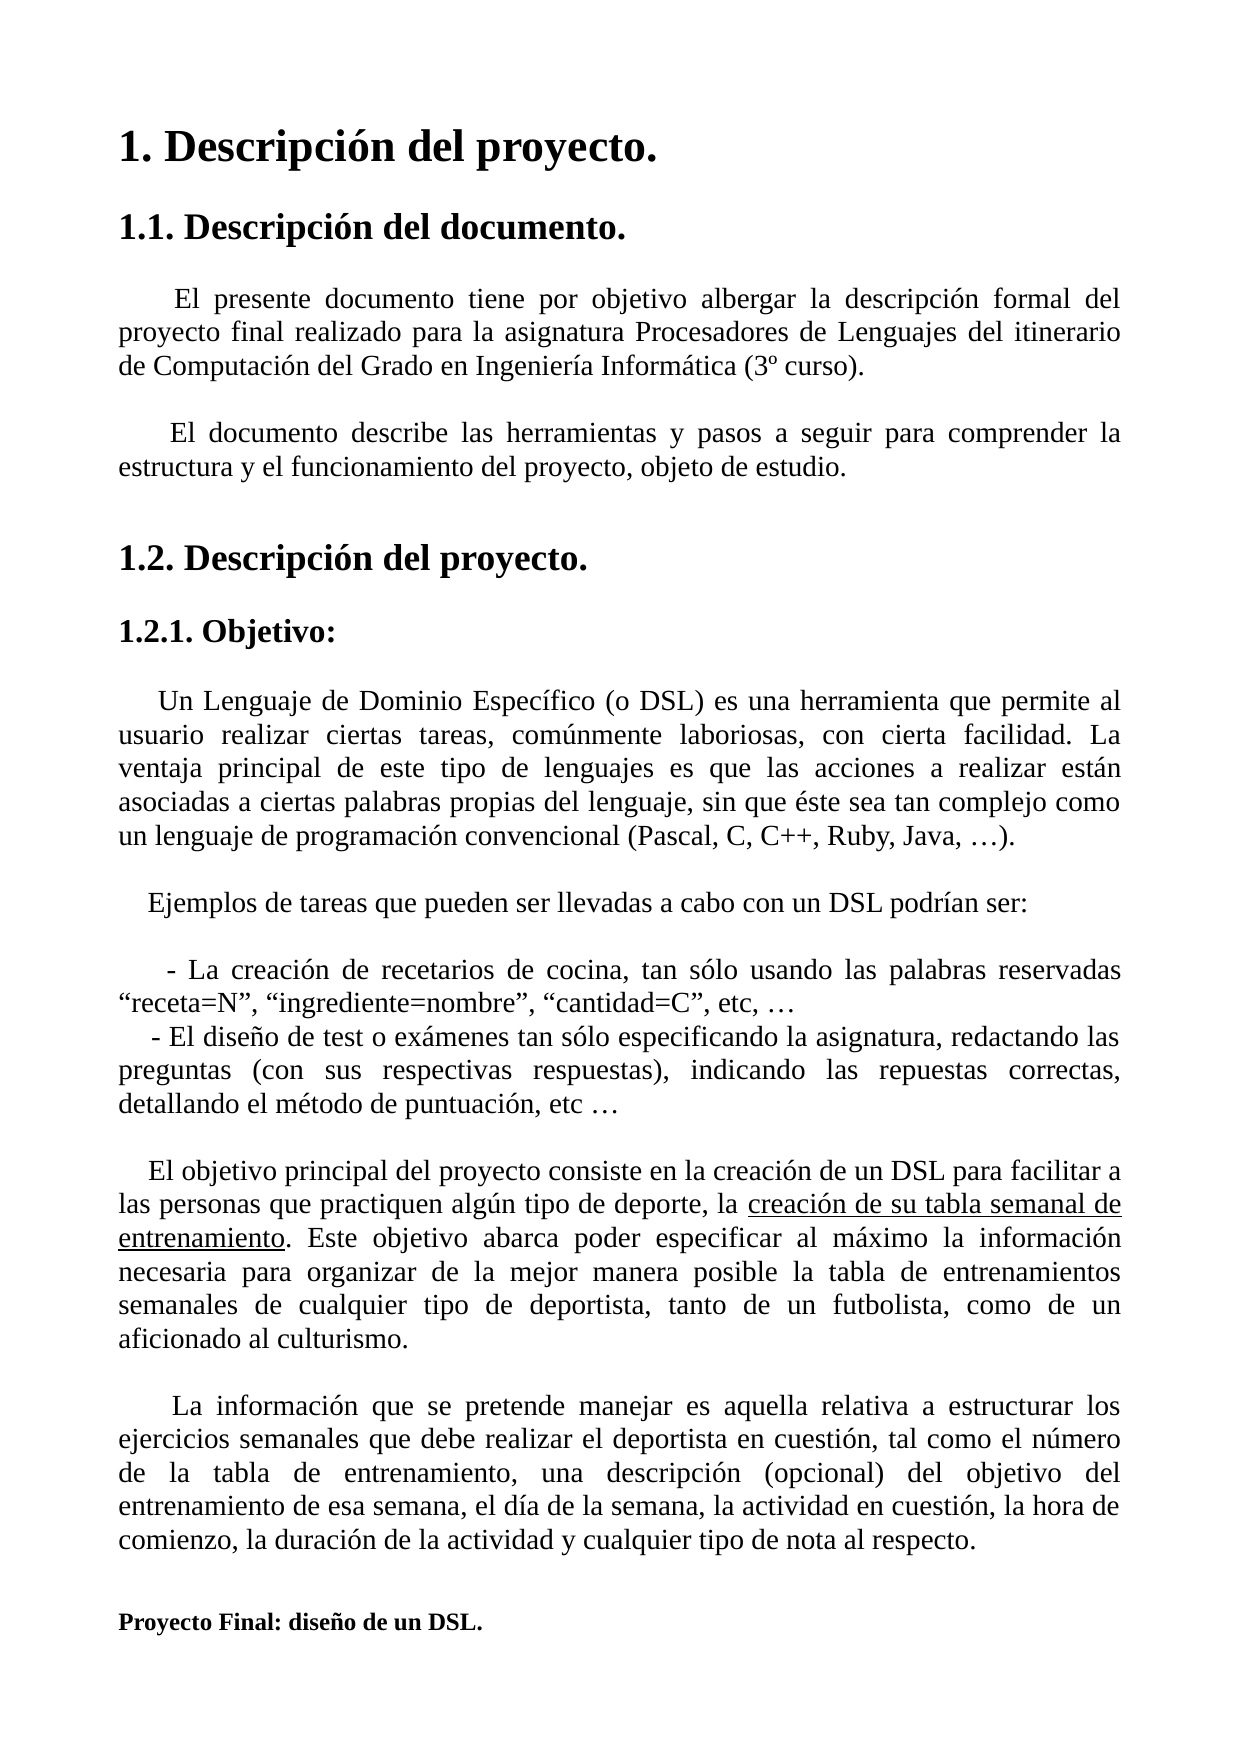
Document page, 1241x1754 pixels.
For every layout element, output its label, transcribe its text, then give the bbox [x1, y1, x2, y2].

text El documento describe las herramientas y pasos a seguir para comprender la estructura y el funcionamiento del proyecto, objeto de estudio. [118, 415, 1122, 482]
text La información que se pretende manejar es aquella relativa a estructurar los ejercicios semanales que debe realizar el deportista en cuestión, tal como el número de la tabla de entrenamiento, una descripción (opcional) del objetivo del entrenamiento de esa semana, el día de la semana, la actividad en cuestión, la hora de comienzo, la duración de la actividad y cualquier tipo de nota al respecto. [118, 1388, 1122, 1556]
text - El diseño de test o exámenes tan sólo especificando la asignatura, redactando las preguntas (con sus respectivas respuestas), indicando las repuestas correctas, detallando el método de puntuación, etc … [118, 1019, 1122, 1119]
text - La creación de recetarios de cocina, tan sólo usando las palabras reservadas “receta=N”, “ingrediente=nombre”, “cantidad=C”, etc, … [118, 952, 1122, 1019]
text 1.2.1. Objetivo: [118, 612, 1122, 650]
text 1. Descripción del proyecto. [118, 118, 1122, 171]
text El presente documento tiene por objetivo albergar la descripción formal del proyecto final realizado para la asignatura Procesadores de Lenguajes del itinerario de Computación del Grado en Ingeniería Informática (3º curso). [118, 281, 1122, 382]
text 1.2. Descripción del proyecto. [118, 535, 1122, 578]
text Ejemplos de tareas que pueden ser llevadas a cabo con un DSL podrían ser: [118, 885, 1122, 918]
text 1.1. Descripción del documento. [118, 204, 1122, 247]
text El objetivo principal del proyecto consiste en la creación de un DSL para facilitar a las personas que practiquen algún tipo de deporte, la creación de su tabla semanal de entrenamiento. Este objetivo abarca poder especificar al máximo la información necesaria para organizar de la mejor manera posible la tabla de entrenamientos semanales de cualquier tipo de deportista, tanto de un futbolista, como de un aficionado al culturismo. [118, 1153, 1122, 1354]
text Un Lenguaje de Dominio Específico (o DSL) es una herramienta que permite al usuario realizar ciertas tareas, comúnmente laboriosas, con cierta facilidad. La ventaja principal de este tipo de lenguajes es que las acciones a realizar están asociadas a ciertas palabras propias del lenguaje, sin que éste sea tan complejo como un lenguaje de programación convencional (Pascal, C, C++, Ruby, Java, …). [118, 683, 1122, 851]
